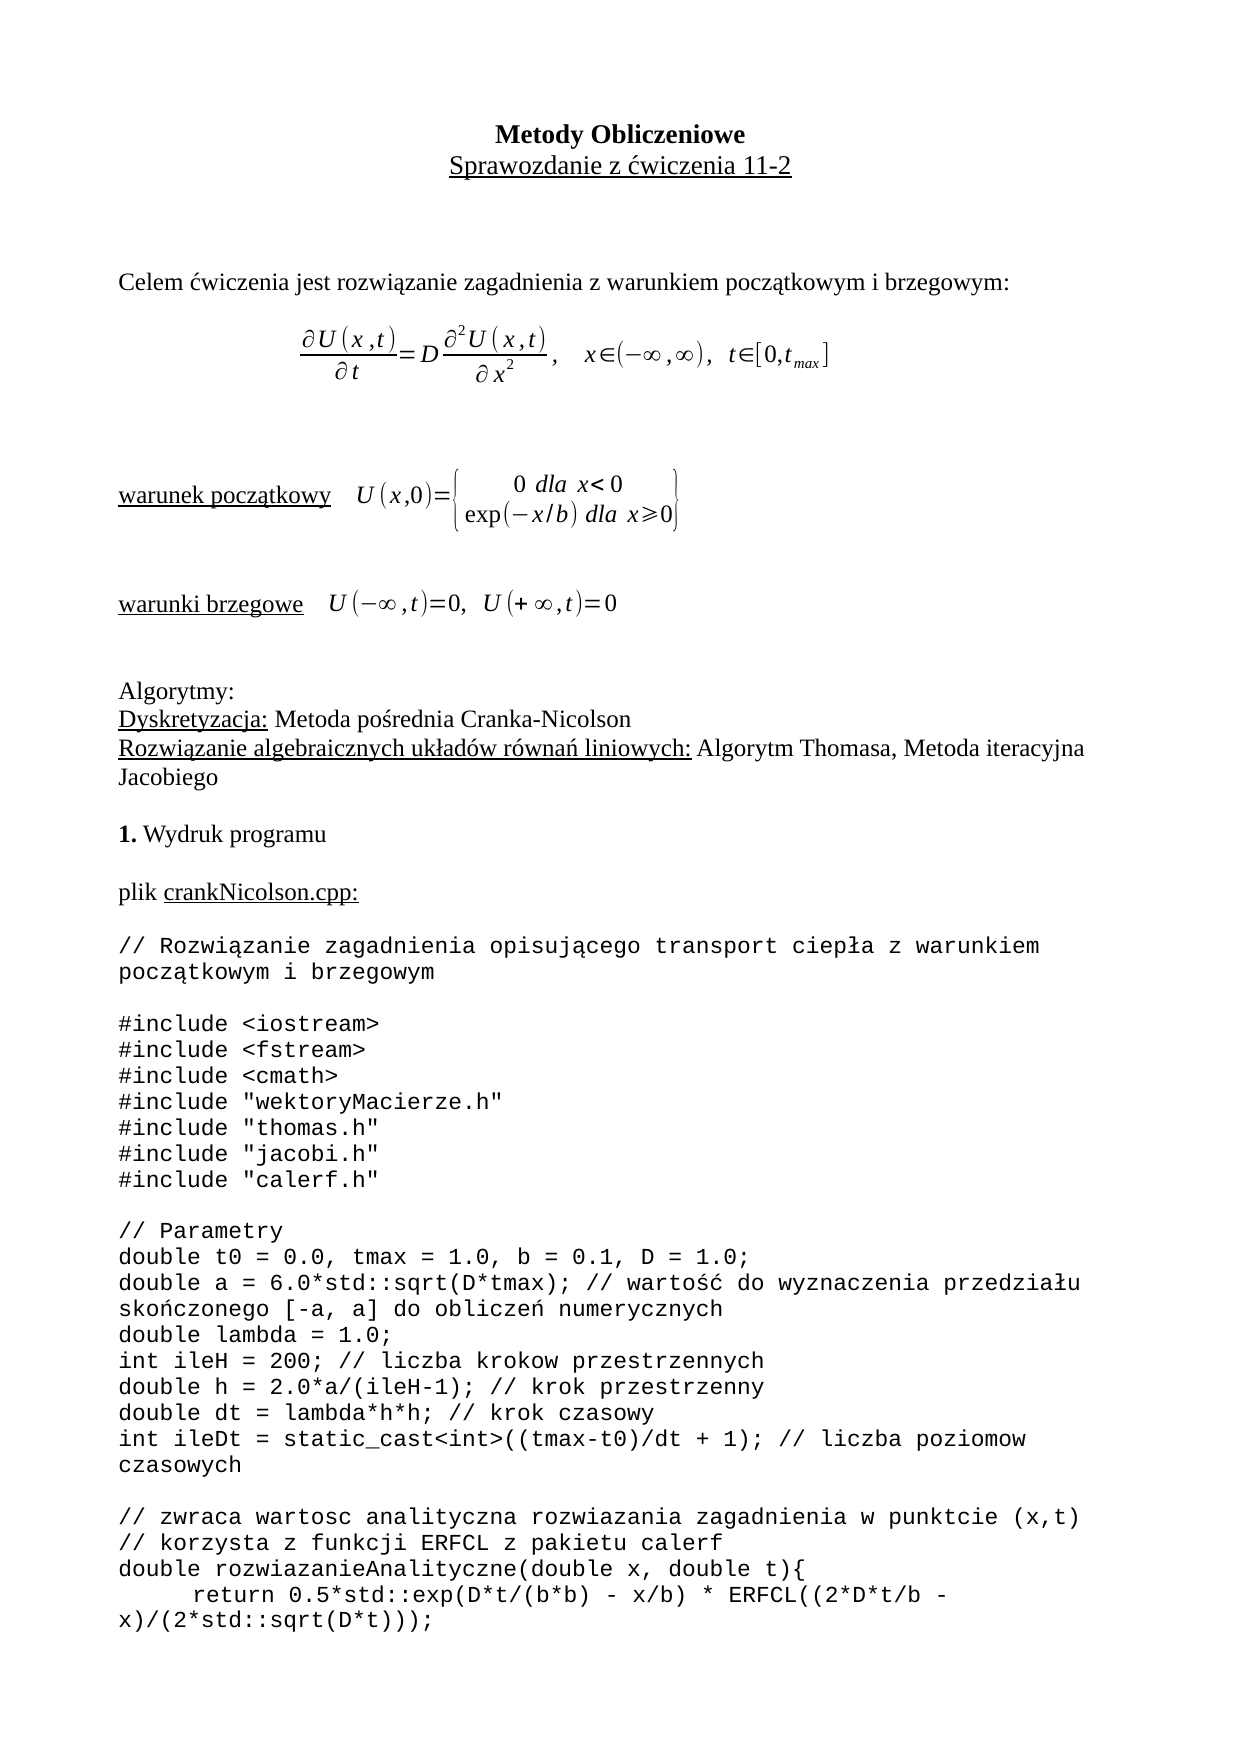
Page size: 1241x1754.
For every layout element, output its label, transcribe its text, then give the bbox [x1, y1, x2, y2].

text // korzysta z funkcji ERFCL z pakietu calerf [118, 1531, 1122, 1557]
text Rozwiązanie algebraicznych układów równań liniowych: Algorytm Thomasa, Metoda iteracyjna Jacobiego [118, 733, 1122, 791]
text #include <cmath> [118, 1064, 1122, 1090]
text Algorytmy: [118, 676, 1122, 704]
text Celem ćwiczenia jest rozwiązanie zagadnienia z warunkiem początkowym i brzegowym: [118, 267, 1122, 295]
text Dyskretyzacja: Metoda pośrednia Cranka-Nicolson [118, 704, 1122, 733]
text double h = 2.0*a/(ileH-1); // krok przestrzenny [118, 1375, 1122, 1401]
text // Parametry [118, 1220, 1122, 1246]
text Sprawozdanie z ćwiczenia 11-2 [118, 149, 1122, 180]
text double t0 = 0.0, tmax = 1.0, b = 0.1, D = 1.0; [118, 1246, 1122, 1272]
text double lambda = 1.0; [118, 1323, 1122, 1349]
text #include "jacobi.h" [118, 1142, 1122, 1168]
text int ileDt = static_cast<int>((tmax-t0)/dt + 1); // liczba poziomow czasowych [118, 1427, 1122, 1479]
text #include "wektoryMacierze.h" [118, 1090, 1122, 1116]
text Metody Obliczeniowe [118, 118, 1122, 149]
text 1. Wydruk programu [118, 819, 1122, 848]
text int ileH = 200; // liczba krokow przestrzennych [118, 1349, 1122, 1375]
text #include "thomas.h" [118, 1116, 1122, 1142]
text double a = 6.0*std::sqrt(D*tmax); // wartość do wyznaczenia przedziału skończonego [-a, a] do obliczeń numerycznych [118, 1272, 1122, 1323]
text // zwraca wartosc analityczna rozwiazania zagadnienia w punktcie (x,t) [118, 1505, 1122, 1531]
text warunek początkowy [118, 468, 1122, 531]
text plik crankNicolson.cpp: [118, 877, 1122, 906]
text double dt = lambda*h*h; // krok czasowy [118, 1401, 1122, 1427]
text // Rozwiązanie zagadnienia opisującego transport ciepła z warunkiem początkowym i brzegowym [118, 934, 1122, 986]
text double rozwiazanieAnalityczne(double x, double t){ [118, 1557, 1122, 1583]
text #include <iostream> [118, 1012, 1122, 1038]
text warunki brzegowe [118, 589, 1122, 618]
text #include "calerf.h" [118, 1168, 1122, 1194]
text #include <fstream> [118, 1038, 1122, 1064]
text return 0.5*std::exp(D*t/(b*b) - x/b) * ERFCL((2*D*t/b - x)/(2*std::sqrt(D*t))); [118, 1583, 1122, 1635]
